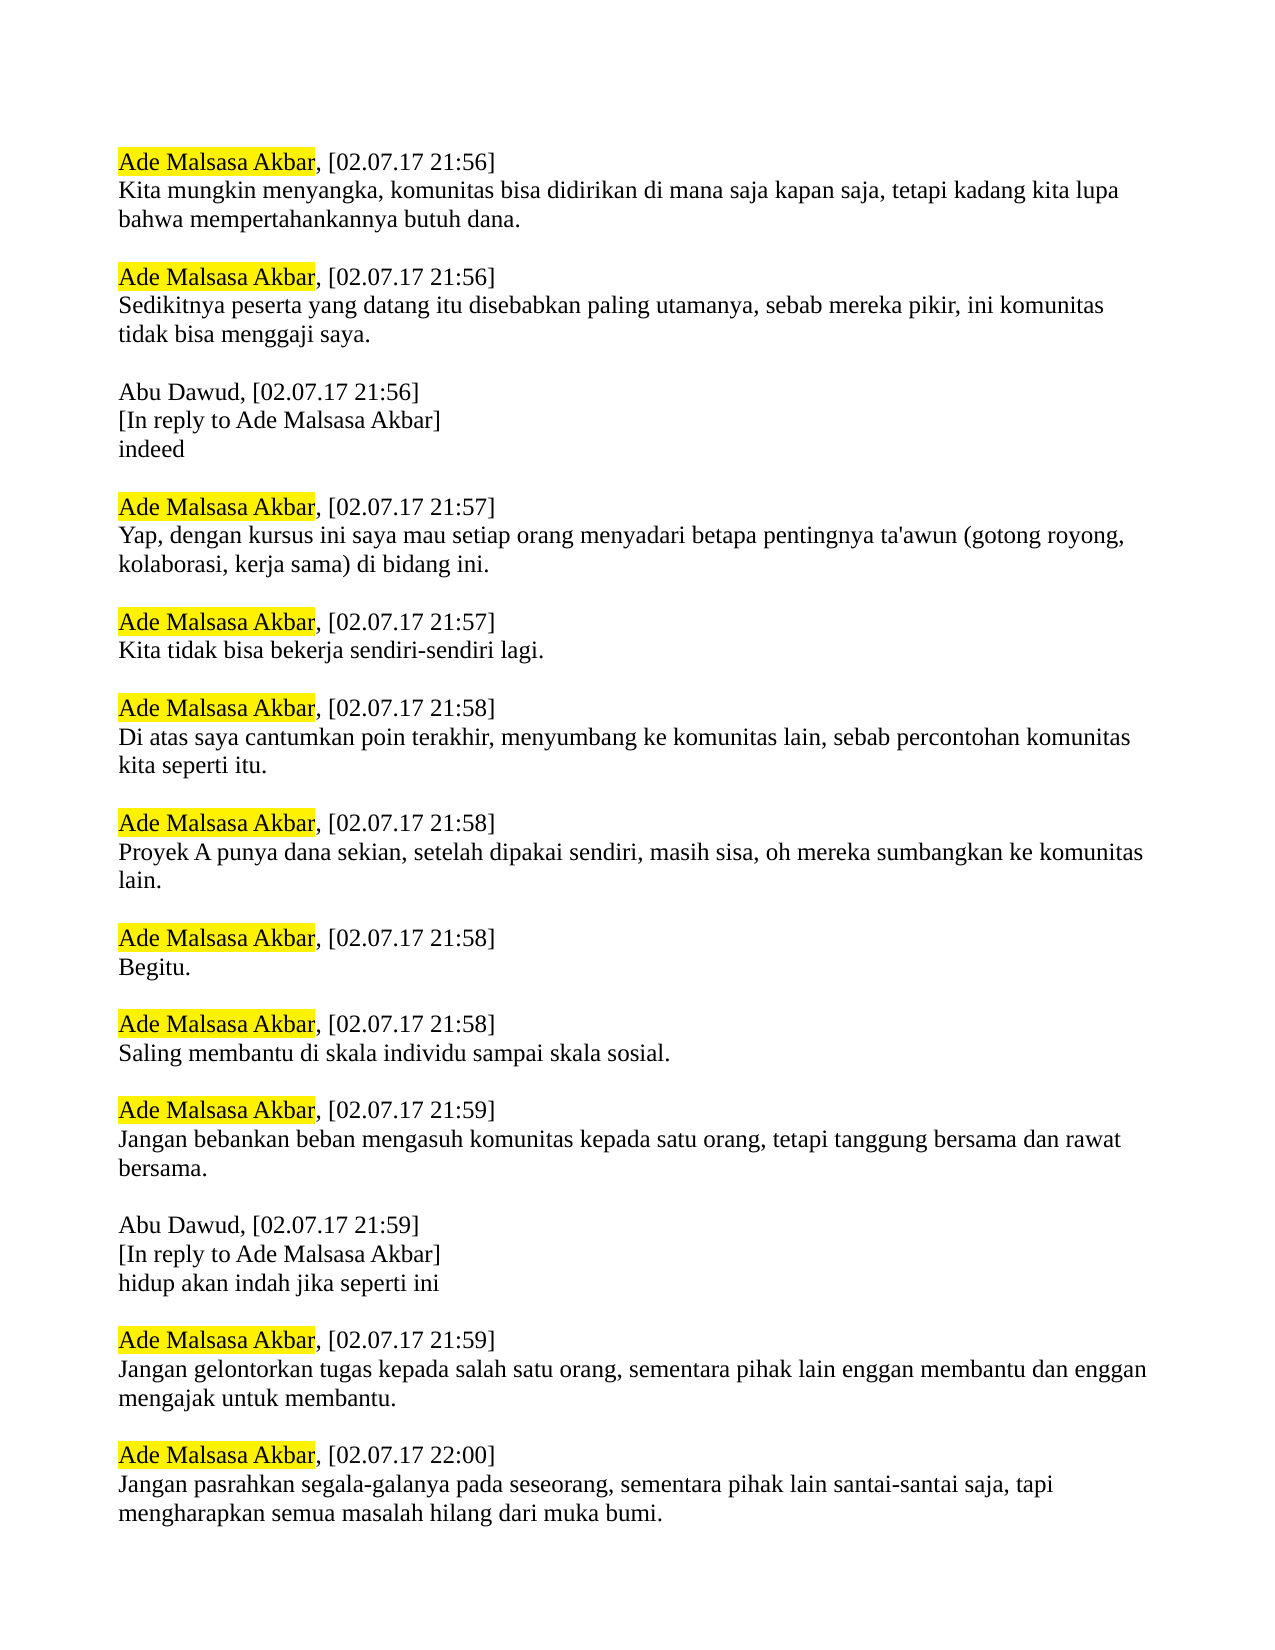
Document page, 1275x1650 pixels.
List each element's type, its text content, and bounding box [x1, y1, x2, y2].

text Kita tidak bisa bekerja sendiri-sendiri lagi. [118, 636, 1157, 664]
text Kita mungkin menyangka, komunitas bisa didirikan di mana saja kapan saja, tetapi kadang kita lupa bahwa mempertahankannya butuh dana. [118, 176, 1157, 233]
text Jangan bebankan beban mengasuh komunitas kepada satu orang, tetapi tanggung bersama dan rawat bersama. [118, 1124, 1157, 1182]
text Ade Malsasa Akbar, [02.07.17 21:57] [118, 492, 1157, 521]
text indeed [118, 434, 1157, 463]
text Jangan gelontorkan tugas kepada salah satu orang, sementara pihak lain enggan membantu dan enggan mengajak untuk membantu. [118, 1354, 1157, 1412]
text Abu Dawud, [02.07.17 21:59] [118, 1211, 1157, 1239]
text Ade Malsasa Akbar, [02.07.17 21:56] [118, 262, 1157, 291]
text Saling membantu di skala individu sampai skala sosial. [118, 1038, 1157, 1067]
text [In reply to Ade Malsasa Akbar] [118, 1239, 1157, 1268]
text Ade Malsasa Akbar, [02.07.17 21:57] [118, 607, 1157, 636]
text Proyek A punya dana sekian, setelah dipakai sendiri, masih sisa, oh mereka sumbangkan ke komunitas lain. [118, 837, 1157, 894]
text Ade Malsasa Akbar, [02.07.17 21:56] [118, 147, 1157, 176]
text Jangan pasrahkan segala-galanya pada seseorang, sementara pihak lain santai-santai saja, tapi mengharapkan semua masalah hilang dari muka bumi. [118, 1469, 1157, 1527]
text Abu Dawud, [02.07.17 21:56] [118, 377, 1157, 406]
text Ade Malsasa Akbar, [02.07.17 21:58] [118, 693, 1157, 722]
text [In reply to Ade Malsasa Akbar] [118, 406, 1157, 434]
text Sedikitnya peserta yang datang itu disebabkan paling utamanya, sebab mereka pikir, ini komunitas tidak bisa menggaji saya. [118, 291, 1157, 348]
text Yap, dengan kursus ini saya mau setiap orang menyadari betapa pentingnya ta'awun (gotong royong, kolaborasi, kerja sama) di bidang ini. [118, 521, 1157, 578]
text Di atas saya cantumkan poin terakhir, menyumbang ke komunitas lain, sebab percontohan komunitas kita seperti itu. [118, 722, 1157, 779]
text Ade Malsasa Akbar, [02.07.17 22:00] [118, 1441, 1157, 1469]
text Begitu. [118, 952, 1157, 981]
text Ade Malsasa Akbar, [02.07.17 21:58] [118, 1009, 1157, 1038]
text Ade Malsasa Akbar, [02.07.17 21:58] [118, 923, 1157, 952]
text Ade Malsasa Akbar, [02.07.17 21:59] [118, 1326, 1157, 1354]
text hidup akan indah jika seperti ini [118, 1268, 1157, 1297]
text Ade Malsasa Akbar, [02.07.17 21:59] [118, 1096, 1157, 1124]
text Ade Malsasa Akbar, [02.07.17 21:58] [118, 808, 1157, 837]
